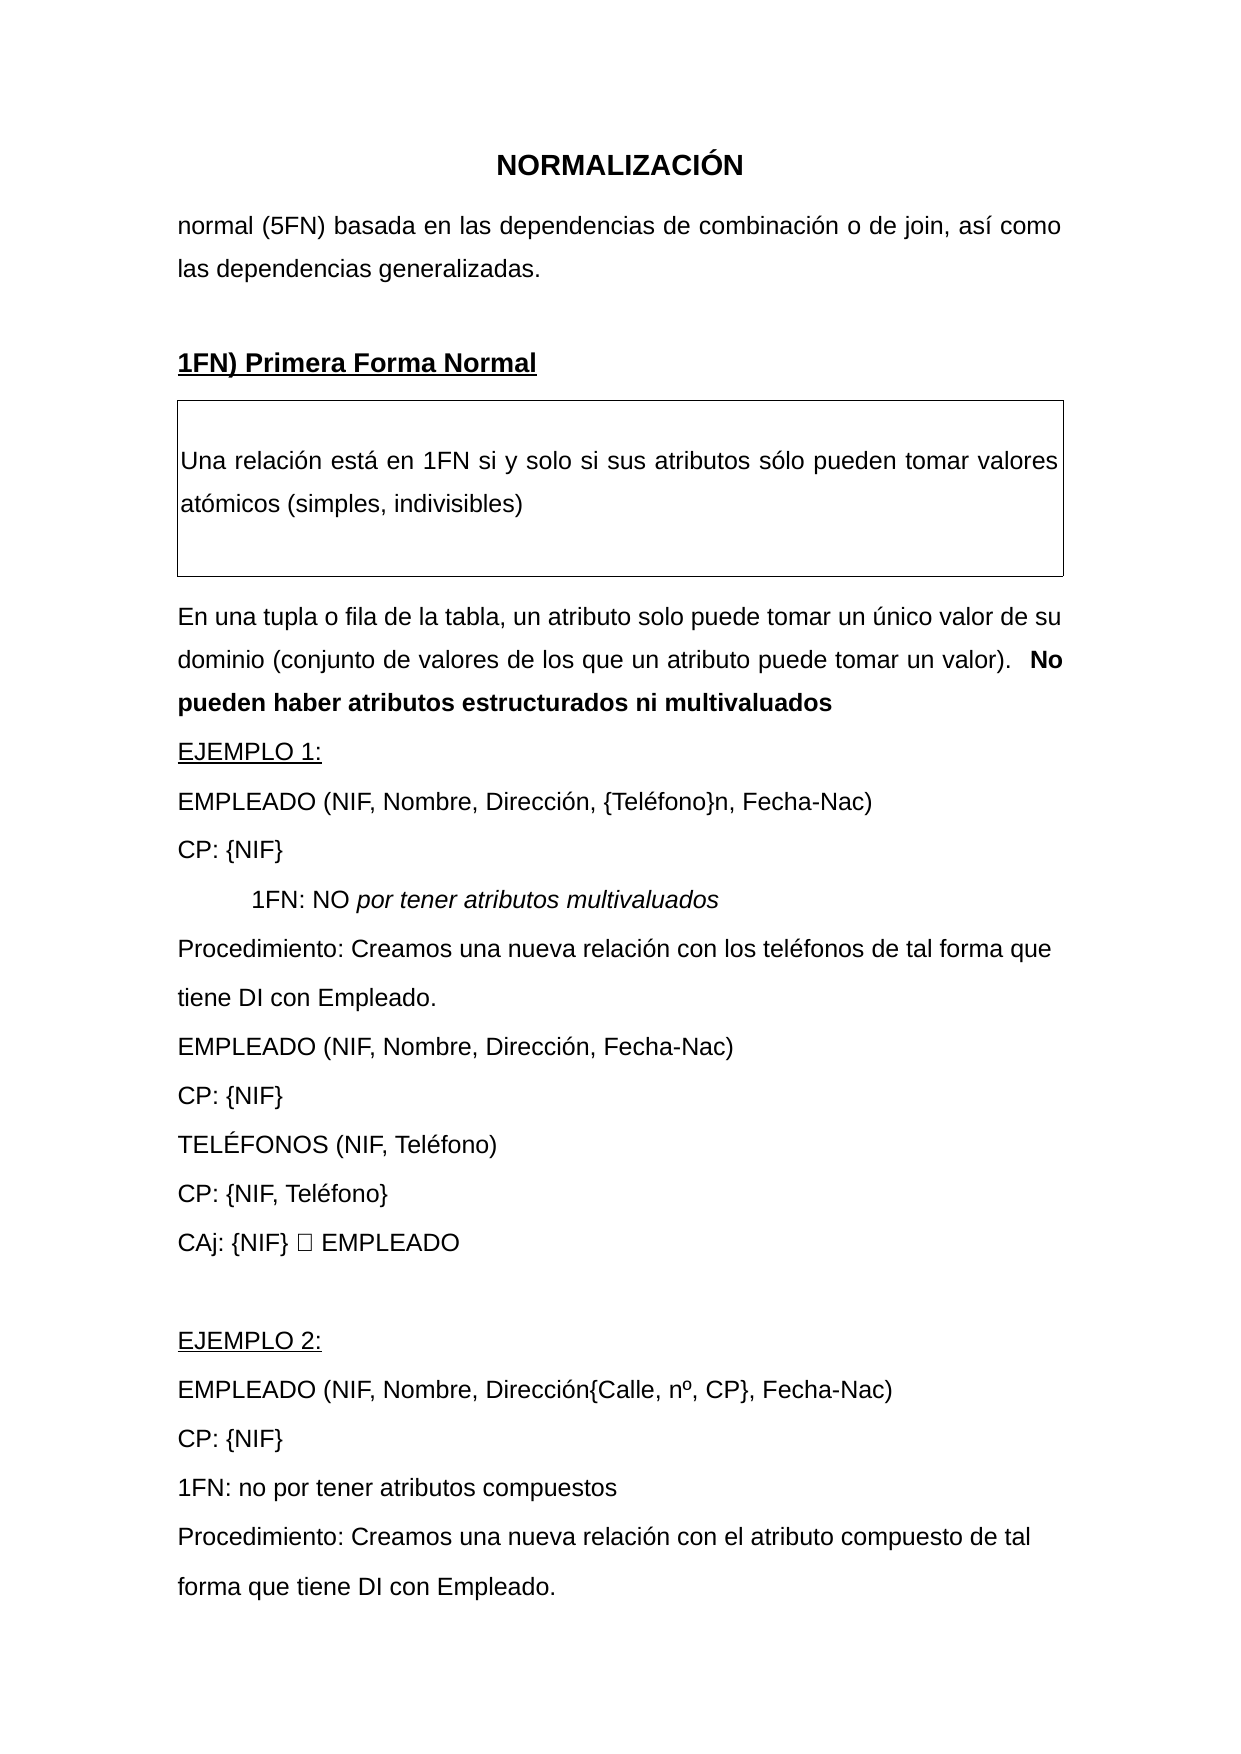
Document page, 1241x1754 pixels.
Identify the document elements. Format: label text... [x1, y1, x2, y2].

text TELÉFONOS (NIF, Teléfono) [177, 1130, 1063, 1159]
text EJEMPLO 2: [177, 1326, 1063, 1355]
text CAj: {NIF}  EMPLEADO [177, 1228, 1063, 1257]
text CP: {NIF} [177, 1424, 1063, 1453]
text Una relación está en 1FN si y solo si sus atributos sólo pueden tomar valores atómicos (simples, indivisibles) [178, 443, 1063, 518]
text normal (5FN) basada en las dependencias de combinación o de join, así como las dependencias generalizadas. [177, 211, 1063, 282]
text CP: {NIF} [177, 836, 1063, 864]
text CP: {NIF, Teléfono} [177, 1179, 1063, 1208]
text tiene DI con Empleado. [177, 983, 1063, 1011]
text 1FN) Primera Forma Normal [177, 303, 1063, 378]
text 1FN: no por tener atributos compuestos [177, 1473, 1063, 1502]
text EMPLEADO (NIF, Nombre, Dirección{Calle, nº, CP}, Fecha-Nac) [177, 1375, 1063, 1404]
text forma que tiene DI con Empleado. [177, 1571, 1063, 1600]
text Procedimiento: Creamos una nueva relación con el atributo compuesto de tal [177, 1522, 1063, 1551]
text EMPLEADO (NIF, Nombre, Dirección, Fecha-Nac) [177, 1032, 1063, 1061]
text EMPLEADO (NIF, Nombre, Dirección, {Teléfono}n, Fecha-Nac) [177, 786, 1063, 815]
text 1FN: NO por tener atributos multivaluados [177, 884, 1063, 913]
text EJEMPLO 1: [177, 737, 1063, 766]
text Procedimiento: Creamos una nueva relación con los teléfonos de tal forma que [177, 934, 1063, 962]
text CP: {NIF} [177, 1081, 1063, 1109]
text En una tupla o fila de la tabla, un atributo solo puede tomar un único valor de su dominio (conjunto de valores de los que un atributo puede tomar un valor). No pueden haber atributos estructurados ni multivaluados [177, 602, 1063, 717]
